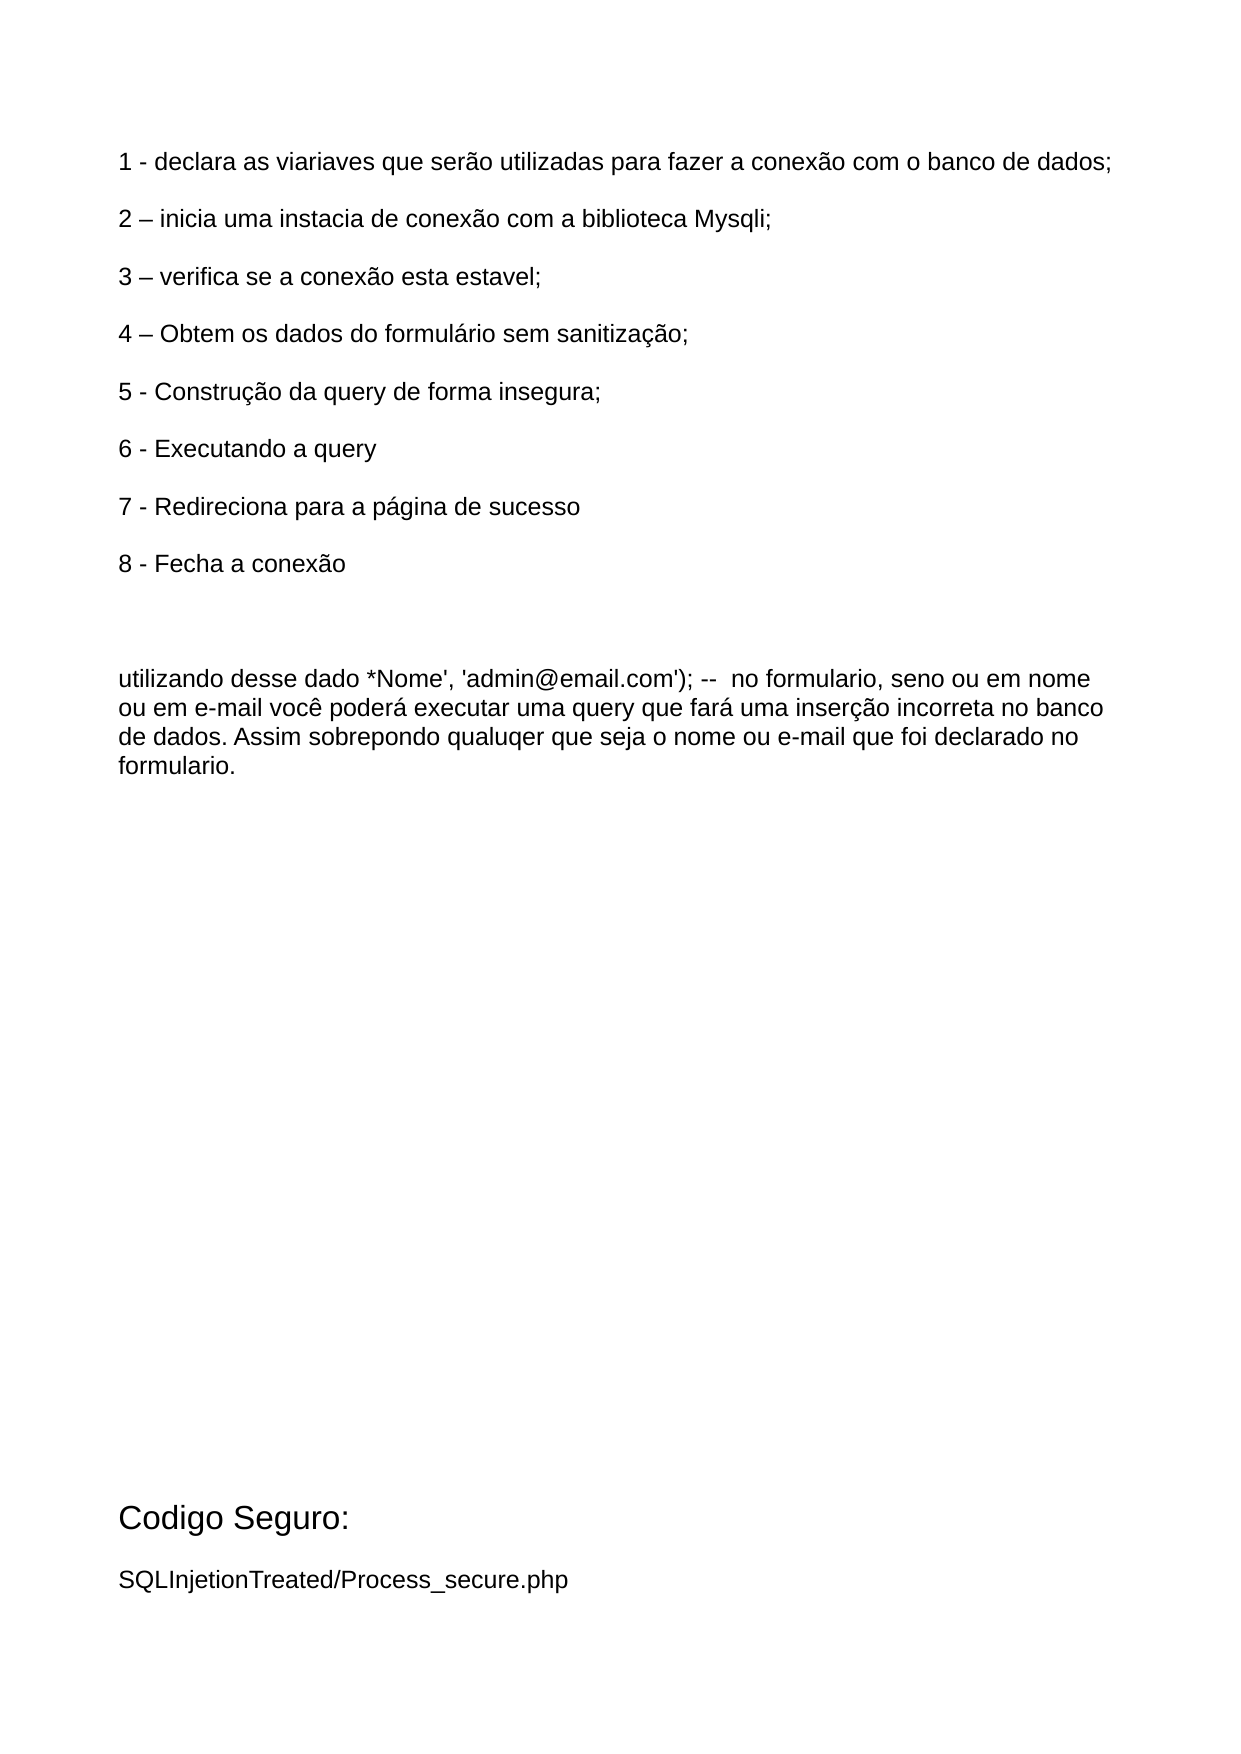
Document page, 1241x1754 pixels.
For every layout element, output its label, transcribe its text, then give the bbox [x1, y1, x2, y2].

text 4 – Obtem os dados do formulário sem sanitização; [118, 319, 1122, 348]
text utilizando desse dado *Nome', 'admin@email.com'); -- no formulario, seno ou em nome ou em e-mail você poderá executar uma query que fará uma inserção incorreta no banco de dados. Assim sobrepondo qualuqer que seja o nome ou e-mail que foi declarado no formulario. [118, 578, 1122, 894]
text Codigo Seguro: [118, 1498, 1122, 1537]
text 6 - Executando a query [118, 434, 1122, 463]
text 3 – verifica se a conexão esta estavel; [118, 262, 1122, 291]
text 8 - Fecha a conexão [118, 549, 1122, 578]
text 5 - Construção da query de forma insegura; [118, 377, 1122, 406]
text 7 - Redireciona para a página de sucesso [118, 492, 1122, 521]
text 1 - declara as viariaves que serão utilizadas para fazer a conexão com o banco de dados; [118, 147, 1122, 176]
text SQLInjetionTreated/Process_secure.php [118, 1565, 1122, 1594]
text 2 – inicia uma instacia de conexão com a biblioteca Mysqli; [118, 204, 1122, 233]
